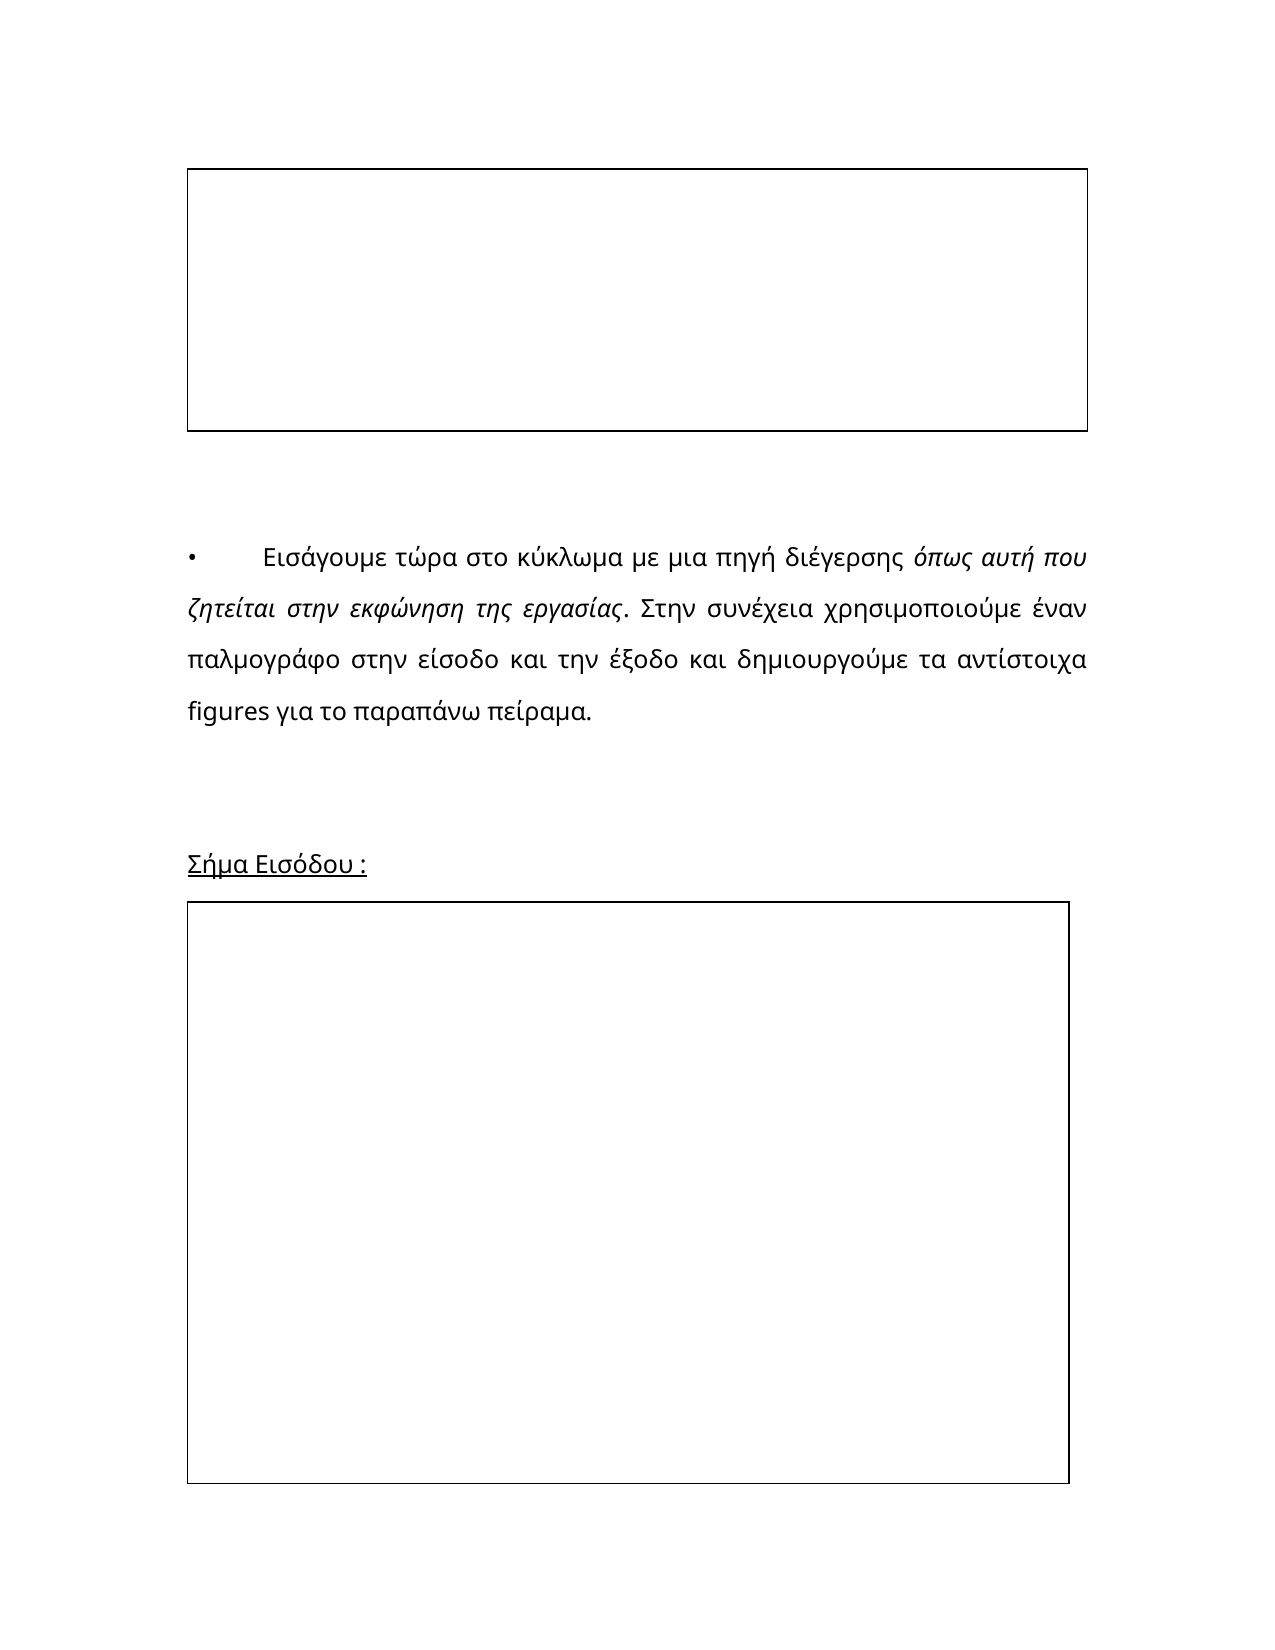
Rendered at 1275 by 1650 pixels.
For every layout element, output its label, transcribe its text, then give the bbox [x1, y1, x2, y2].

text Σήμα Εισόδου : [187, 846, 1087, 880]
text • Εισάγουμε τώρα στο κύκλωμα με μια πηγή διέγερσης όπως αυτή που ζητείται στην εκφώνηση της εργασίας. Στην συνέχεια χρησιμοποιούμε έναν παλμογράφο στην είσοδο και την έξοδο και δημιουργούμε τα αντίστοιχα figures για το παραπάνω πείραμα. [187, 540, 1087, 727]
